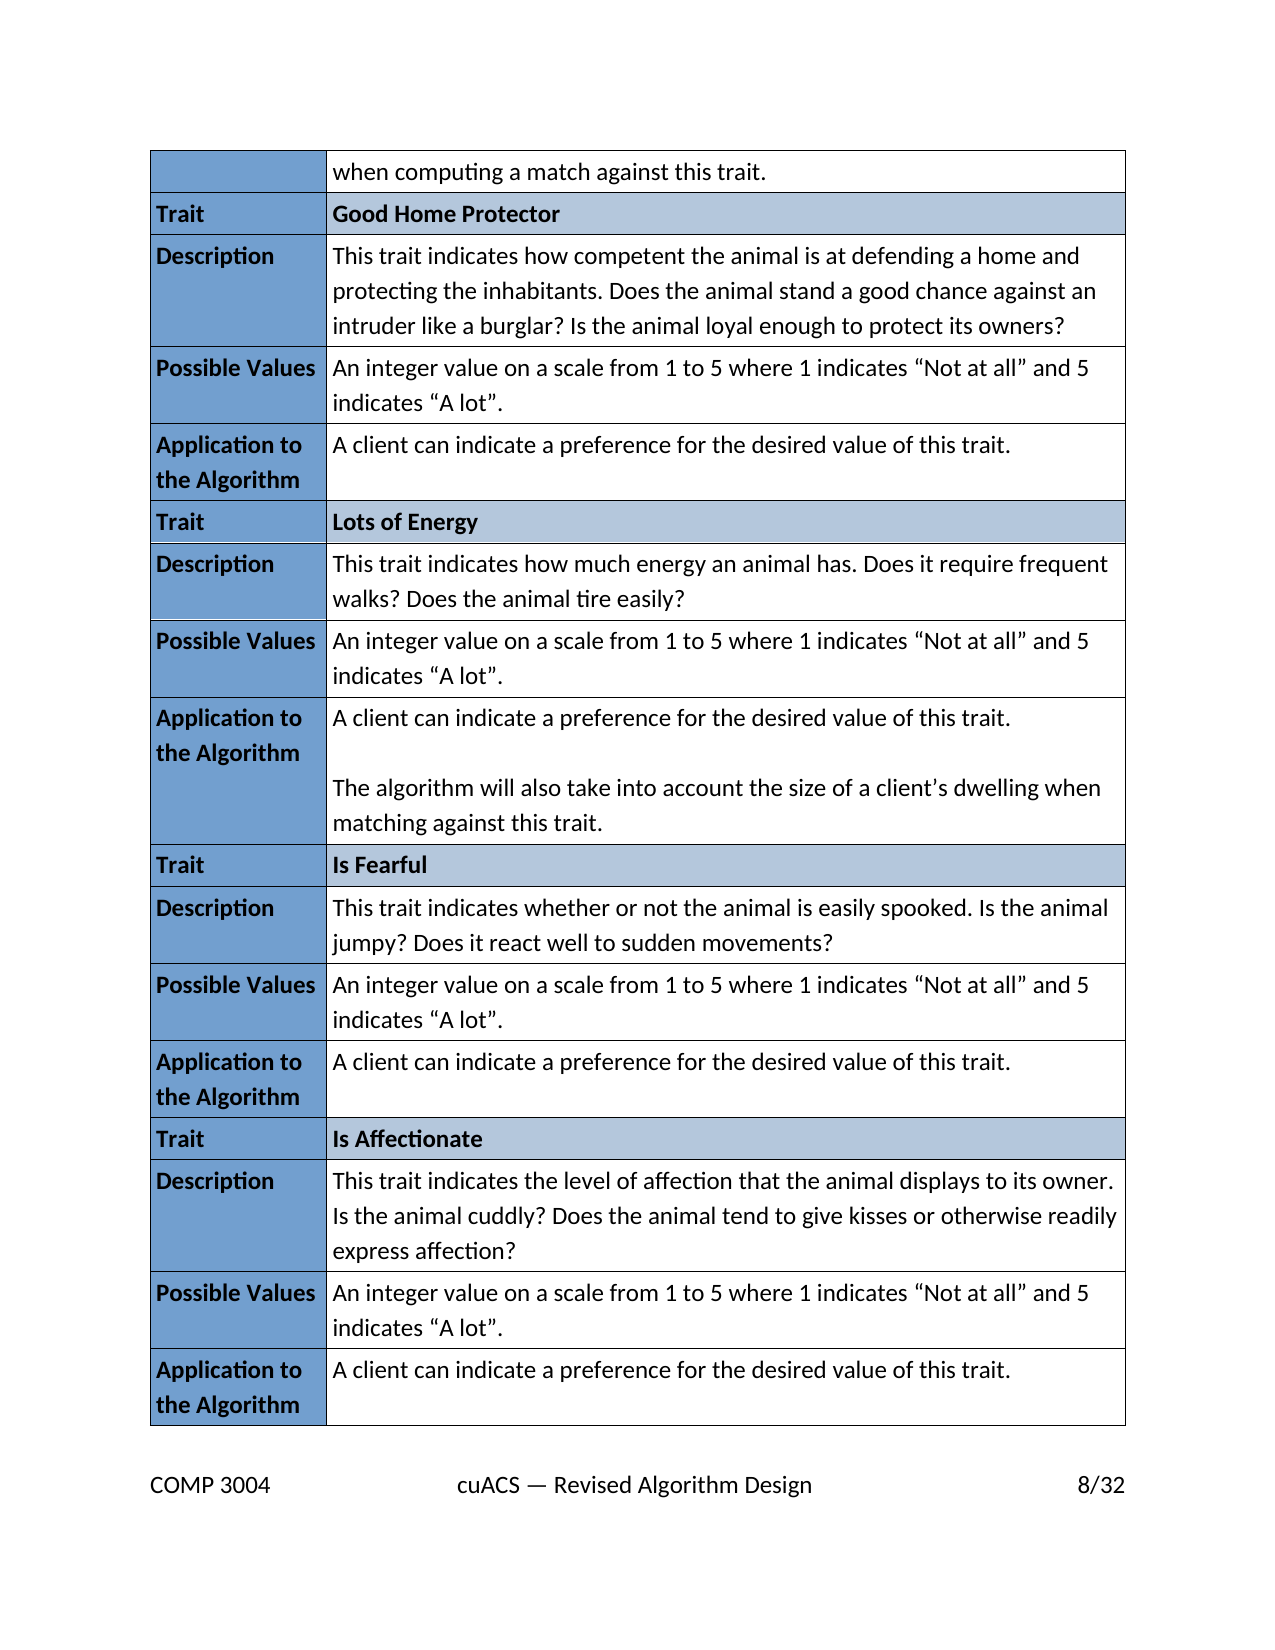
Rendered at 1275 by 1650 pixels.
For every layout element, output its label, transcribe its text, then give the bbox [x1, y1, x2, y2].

table_cell Possible Values [151, 621, 326, 697]
table_cell Trait [151, 1118, 326, 1159]
table_cell Lots of Energy [327, 501, 1125, 542]
table_cell when computing a match against this trait. [327, 151, 1125, 192]
table_cell A client can indicate a preference for the desired value of this trait. [327, 1041, 1125, 1117]
table_cell This trait indicates the level of affection that the animal displays to its owner. Is the animal cuddly? Does the animal tend to give kisses or otherwise readily express affection? [327, 1160, 1125, 1271]
table_cell Possible Values [151, 1272, 326, 1348]
table_cell This trait indicates how much energy an animal has. Does it require frequent walks? Does the animal tire easily? [327, 544, 1125, 619]
table_cell A client can indicate a preference for the desired value of this trait. [327, 424, 1125, 500]
table_cell Application to the Algorithm [151, 698, 326, 844]
table_cell An integer value on a scale from 1 to 5 where 1 indicates “Not at all” and 5 indicates “A lot”. [327, 1272, 1125, 1348]
table_cell Trait [151, 845, 326, 886]
table_cell Trait [151, 501, 326, 542]
table_cell An integer value on a scale from 1 to 5 where 1 indicates “Not at all” and 5 indicates “A lot”. [327, 621, 1125, 697]
table_cell Application to the Algorithm [151, 1041, 326, 1117]
table_cell A client can indicate a preference for the desired value of this trait. The algorithm will also take into account the size of a client’s dwelling when matching against this trait. [327, 698, 1125, 844]
table_cell Description [151, 887, 326, 963]
table_cell An integer value on a scale from 1 to 5 where 1 indicates “Not at all” and 5 indicates “A lot”. [327, 964, 1125, 1040]
table_cell Description [151, 1160, 326, 1271]
table_cell Is Fearful [327, 845, 1125, 886]
table_cell Possible Values [151, 964, 326, 1040]
table_cell A client can indicate a preference for the desired value of this trait. [327, 1349, 1125, 1425]
table_cell Application to the Algorithm [151, 424, 326, 500]
table_cell Description [151, 544, 326, 619]
table_cell Description [151, 235, 326, 346]
table_cell [151, 151, 326, 192]
table_cell Trait [151, 193, 326, 234]
table_cell Good Home Protector [327, 193, 1125, 234]
table_cell Is Affectionate [327, 1118, 1125, 1159]
table_cell This trait indicates whether or not the animal is easily spooked. Is the animal jumpy? Does it react well to sudden movements? [327, 887, 1125, 963]
table_cell This trait indicates how competent the animal is at defending a home and protecting the inhabitants. Does the animal stand a good chance against an intruder like a burglar? Is the animal loyal enough to protect its owners? [327, 235, 1125, 346]
table_cell An integer value on a scale from 1 to 5 where 1 indicates “Not at all” and 5 indicates “A lot”. [327, 347, 1125, 423]
table_cell Possible Values [151, 347, 326, 423]
table_cell Application to the Algorithm [151, 1349, 326, 1425]
